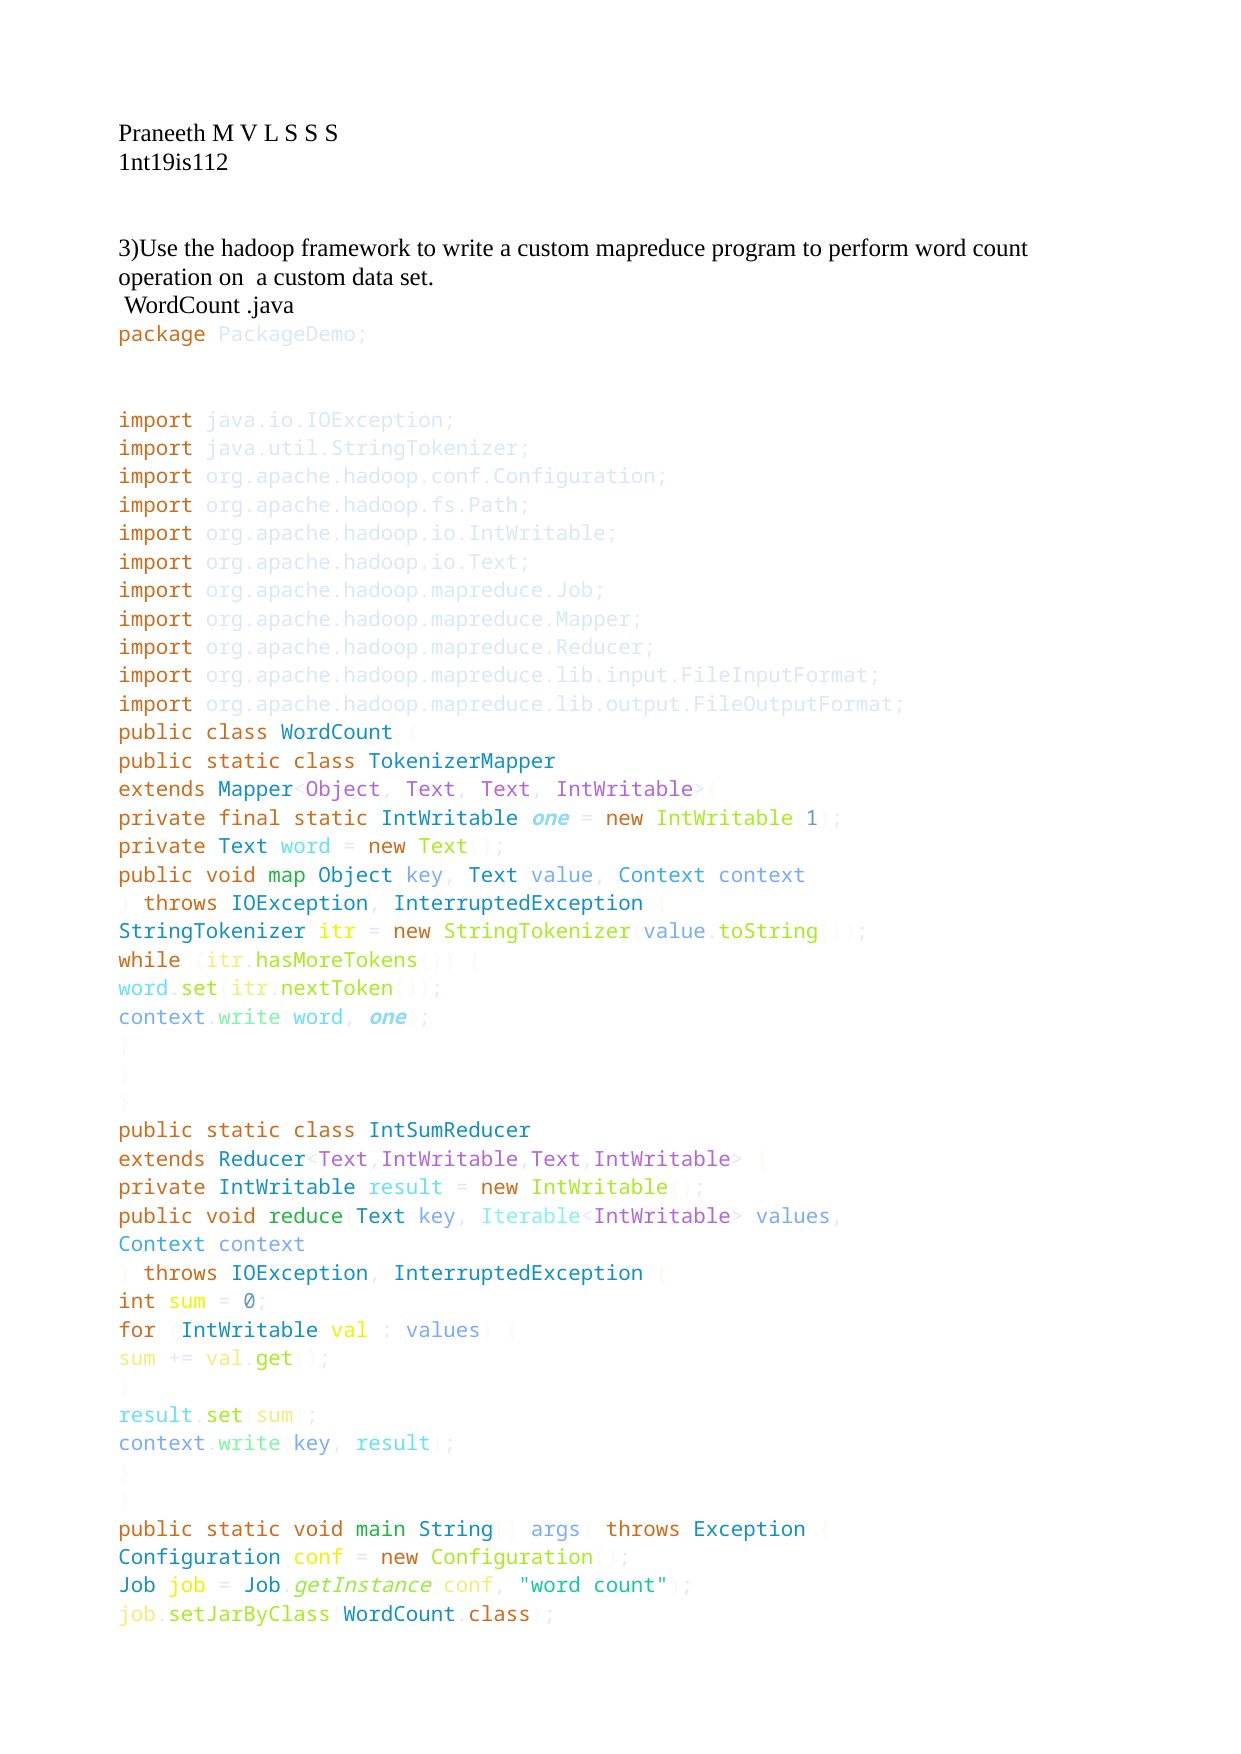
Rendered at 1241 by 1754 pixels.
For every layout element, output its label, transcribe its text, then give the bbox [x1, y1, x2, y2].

text private IntWritable result = new IntWritable(); [118, 1172, 1122, 1201]
text extends Mapper<Object, Text, Text, IntWritable>{ [118, 774, 1122, 803]
text sum += val.get(); [118, 1343, 1122, 1372]
text import org.apache.hadoop.mapreduce.Reducer; [118, 632, 1122, 661]
text Job job = Job.getInstance(conf, "word count"); [118, 1571, 1122, 1599]
text StringTokenizer itr = new StringTokenizer(value.toString()); [118, 917, 1122, 945]
text import org.apache.hadoop.mapreduce.Job; [118, 575, 1122, 604]
text public static class TokenizerMapper [118, 746, 1122, 774]
text } [118, 1372, 1122, 1400]
text extends Reducer<Text,IntWritable,Text,IntWritable> { [118, 1144, 1122, 1172]
text ) throws IOException, InterruptedException { [118, 888, 1122, 917]
text import org.apache.hadoop.io.Text; [118, 547, 1122, 575]
text public void reduce(Text key, Iterable<IntWritable> values, [118, 1201, 1122, 1229]
text package PackageDemo; [118, 319, 1122, 348]
text result.set(sum); [118, 1400, 1122, 1428]
text context.write(word, one); [118, 1002, 1122, 1030]
text public static void main(String[] args) throws Exception { [118, 1514, 1122, 1542]
text } [118, 1457, 1122, 1485]
text for (IntWritable val : values) { [118, 1315, 1122, 1343]
text public class WordCount { [118, 717, 1122, 746]
text WordCount .java [118, 291, 1122, 319]
text int sum = 0; [118, 1286, 1122, 1315]
text } [118, 1485, 1122, 1514]
text ) throws IOException, InterruptedException { [118, 1258, 1122, 1286]
text while (itr.hasMoreTokens()) { [118, 945, 1122, 973]
text word.set(itr.nextToken()); [118, 973, 1122, 1002]
text } [118, 1087, 1122, 1116]
text } [118, 1059, 1122, 1087]
text import org.apache.hadoop.fs.Path; [118, 490, 1122, 518]
text Configuration conf = new Configuration(); [118, 1542, 1122, 1571]
text import org.apache.hadoop.conf.Configuration; [118, 462, 1122, 490]
text import org.apache.hadoop.mapreduce.Mapper; [118, 604, 1122, 632]
text Praneeth M V L S S S 1nt19is112 [118, 118, 1122, 176]
text import org.apache.hadoop.mapreduce.lib.input.FileInputFormat; [118, 661, 1122, 689]
text private Text word = new Text(); [118, 831, 1122, 860]
text job.setJarByClass(WordCount.class); [118, 1599, 1122, 1627]
text context.write(key, result); [118, 1428, 1122, 1457]
text 3)Use the hadoop framework to write a custom mapreduce program to perform word count operation on a custom data set. [118, 233, 1122, 291]
text import org.apache.hadoop.mapreduce.lib.output.FileOutputFormat; [118, 689, 1122, 717]
text import java.util.StringTokenizer; [118, 433, 1122, 462]
text public void map(Object key, Text value, Context context [118, 860, 1122, 888]
text } [118, 1030, 1122, 1059]
text public static class IntSumReducer [118, 1116, 1122, 1144]
text Context context [118, 1229, 1122, 1258]
text private final static IntWritable one = new IntWritable(1); [118, 803, 1122, 831]
text import org.apache.hadoop.io.IntWritable; [118, 518, 1122, 547]
text import java.io.IOException; [118, 405, 1122, 433]
